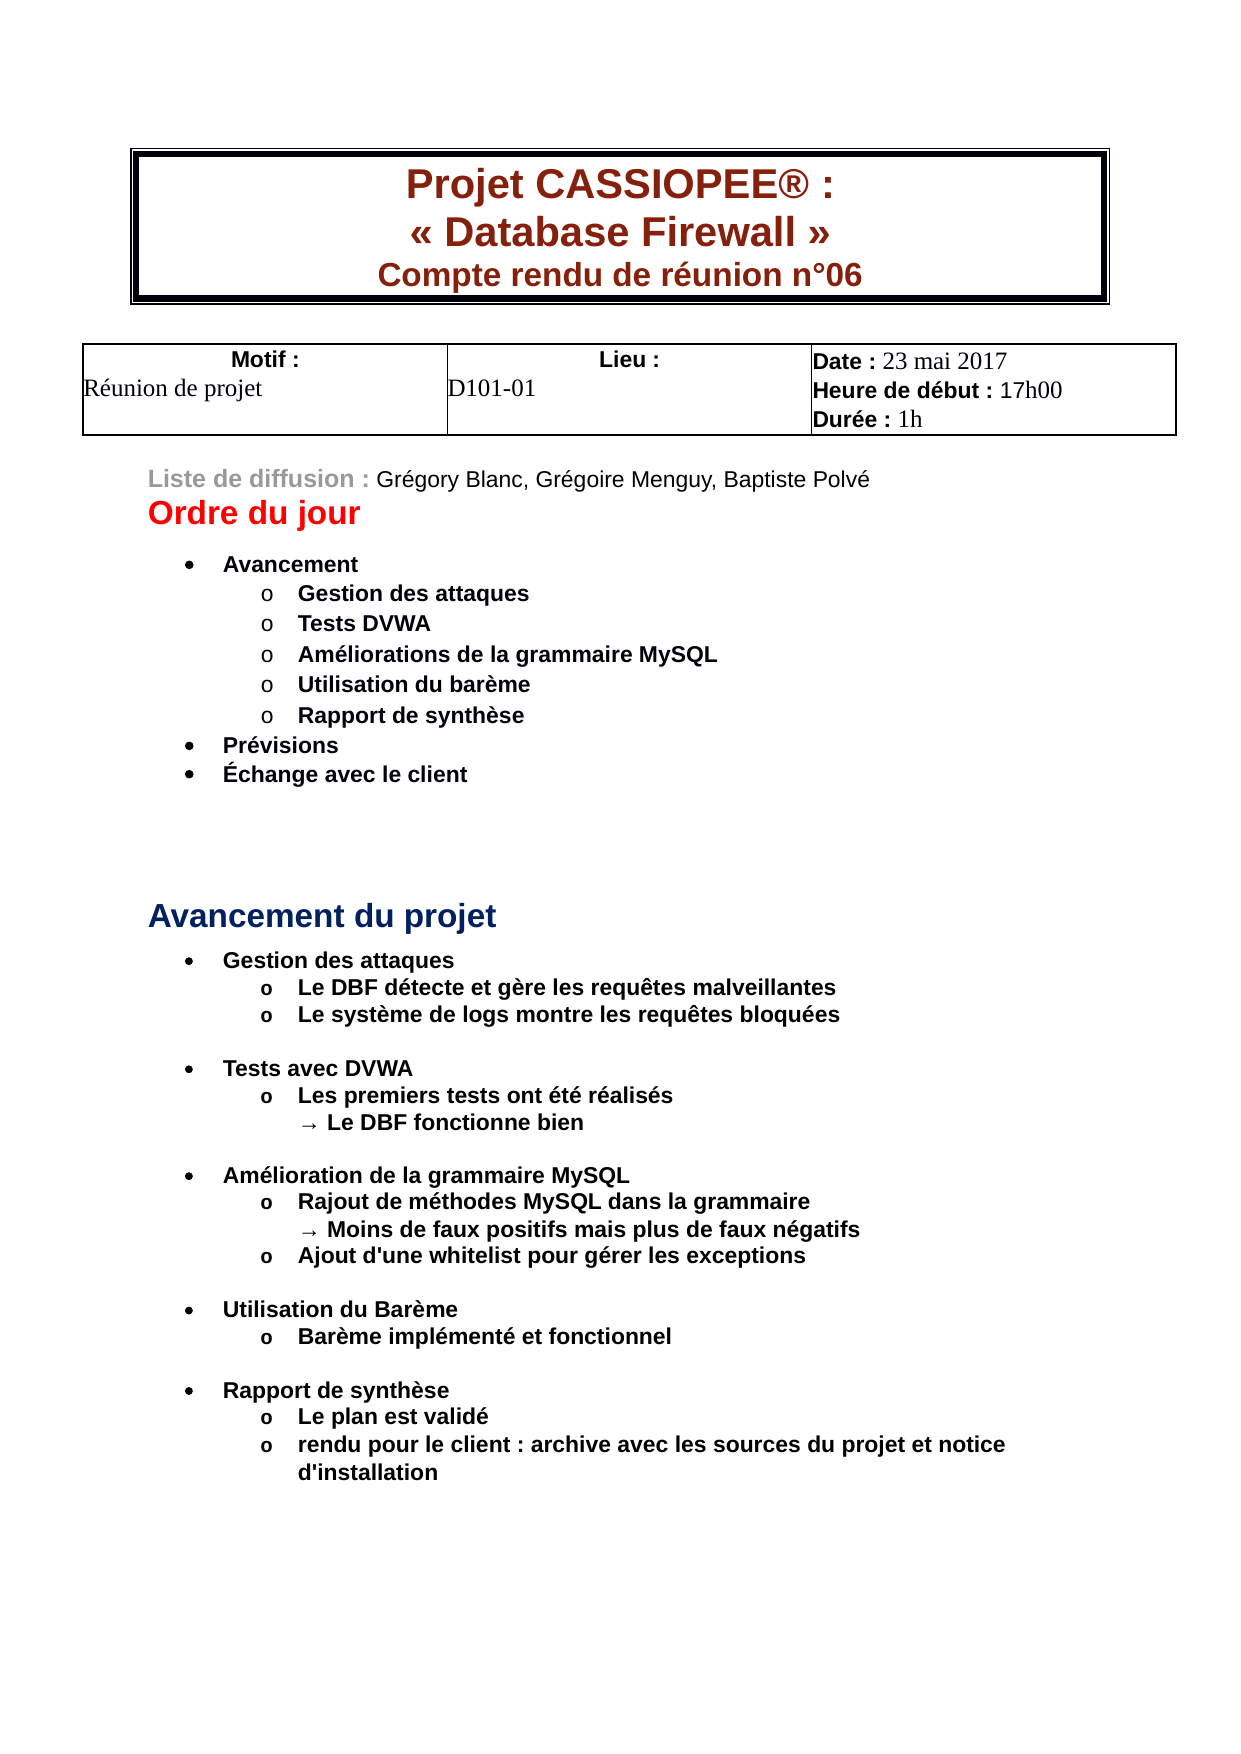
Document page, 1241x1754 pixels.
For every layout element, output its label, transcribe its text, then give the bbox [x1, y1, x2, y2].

list Ajout d'une whitelist pour gérer les exceptions [260, 1242, 1093, 1270]
list Gestion des attaques [260, 580, 1093, 608]
list Gestion des attaques [185, 947, 1093, 973]
list Utilisation du barème [260, 671, 1093, 700]
list Tests DVWA [260, 610, 1093, 639]
list Le DBF détecte et gère les requêtes malveillantes [260, 973, 1093, 1001]
list Le plan est validé [260, 1403, 1093, 1431]
list Utilisation du Barème [185, 1296, 1093, 1323]
list Tests avec DVWA [185, 1055, 1093, 1082]
list Échange avec le client [185, 761, 1093, 787]
table_header Motif : Réunion de projet [84, 345, 447, 434]
list Prévisions [185, 732, 1093, 759]
list rendu pour le client : archive avec les sources du projet et notice d'installation [260, 1431, 1093, 1485]
text Projet CASSIOPEE® : [139, 157, 1101, 207]
table_header Lieu : D101-01 [448, 345, 811, 434]
subtitle Avancement du projet [148, 896, 1093, 934]
list Amélioration de la grammaire MySQL [185, 1162, 1093, 1188]
text « Database Firewall » [148, 207, 1093, 243]
list Améliorations de la grammaire MySQL [260, 641, 1093, 669]
list → Moins de faux positifs mais plus de faux négatifs [260, 1216, 1093, 1242]
table_header Date : 23 mai 2017 Heure de début : 17h00 Durée : 1h [812, 345, 1175, 434]
list Les premiers tests ont été réalisés [260, 1082, 1093, 1109]
text Compte rendu de réunion n°06 [139, 243, 1101, 295]
list → Le DBF fonctionne bien [260, 1109, 1093, 1136]
list Barème implémenté et fonctionnel [260, 1323, 1093, 1351]
list Rapport de synthèse [185, 1377, 1093, 1403]
list Avancement [185, 551, 1093, 578]
list Le système de logs montre les requêtes bloquées [260, 1001, 1093, 1029]
list Rajout de méthodes MySQL dans la grammaire [260, 1188, 1093, 1216]
text Liste de diffusion : Grégory Blanc, Grégoire Menguy, Baptiste Polvé [148, 464, 1093, 493]
text Ordre du jour [148, 493, 1093, 532]
list Rapport de synthèse [260, 702, 1093, 730]
